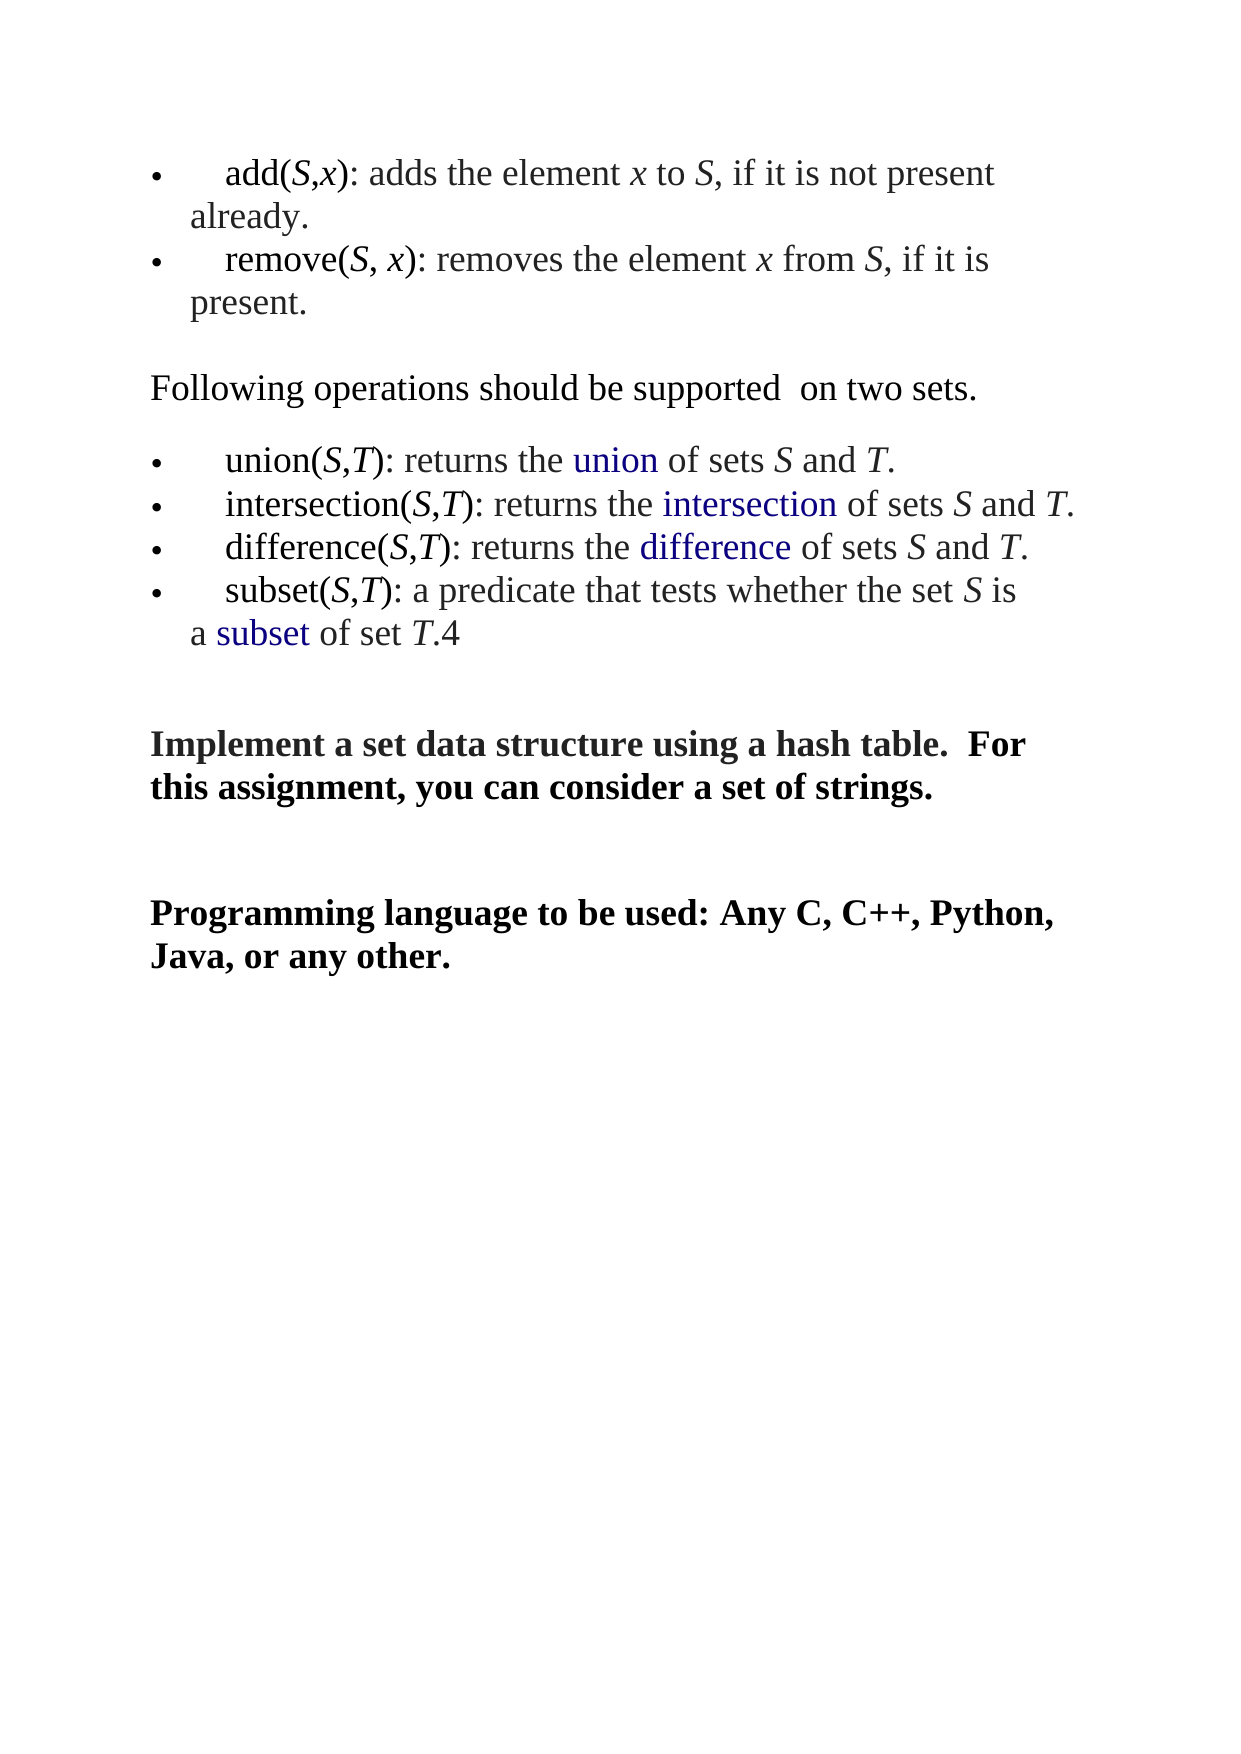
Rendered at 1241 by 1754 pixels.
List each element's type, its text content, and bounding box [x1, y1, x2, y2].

text Implement a set data structure using a hash table. For this assignment, you can consider a set of strings. [150, 722, 1090, 808]
list intersection(S,T): returns the intersection of sets S and T. [152, 481, 1090, 524]
list remove(S, x): removes the element x from S, if it is present. [152, 236, 1090, 322]
list add(S,x): adds the element x to S, if it is not present already. [152, 150, 1090, 236]
text Programming language to be used: Any C, C++, Python, Java, or any other. [150, 891, 1090, 977]
list subset(S,T): a predicate that tests whether the set S is a subset of set T.4 [152, 567, 1090, 653]
list union(S,T): returns the union of sets S and T. [152, 438, 1090, 481]
text Following operations should be supported on two sets. [150, 366, 1090, 409]
list difference(S,T): returns the difference of sets S and T. [152, 524, 1090, 567]
